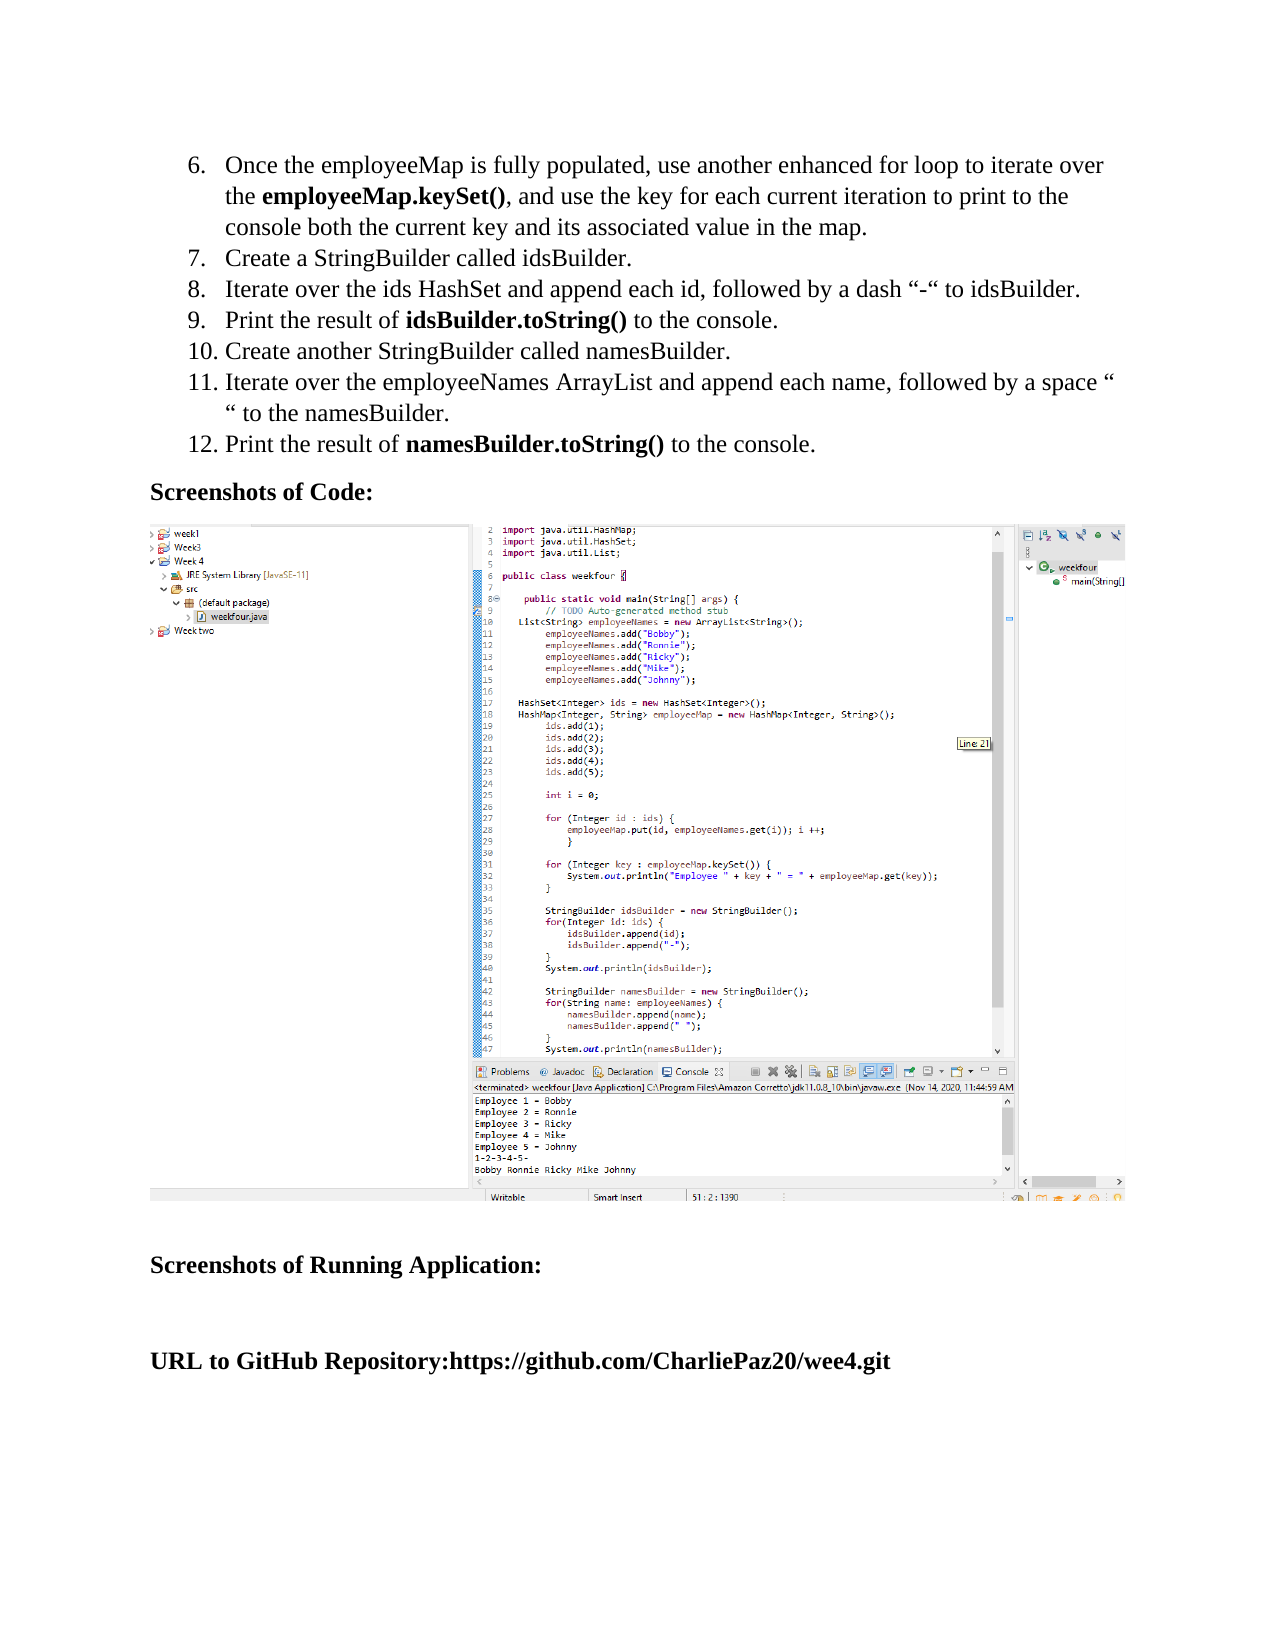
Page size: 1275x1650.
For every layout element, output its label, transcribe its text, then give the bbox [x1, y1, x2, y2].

text Screenshots of Running Application: [150, 1250, 1125, 1279]
list Print the result of namesBuilder.toString() to the console. [187, 429, 1125, 458]
list Create a StringBuilder called idsBuilder. [187, 243, 1125, 272]
list Print the result of idsBuilder.toString() to the console. [187, 305, 1125, 334]
list Create another StringBuilder called namesBuilder. [187, 336, 1125, 365]
list Iterate over the ids HashSet and append each id, followed by a dash “-“ to idsBuilder. [187, 274, 1125, 303]
picture [150, 524, 1125, 1201]
text Screenshots of Code: [150, 477, 1125, 506]
list Iterate over the employeeNames ArrayList and append each name, followed by a space “ “ to the namesBuilder. [187, 367, 1125, 427]
list Once the employeeMap is fully populated, use another enhanced for loop to iterate over the employeeMap.keySet(), and use the key for each current iteration to print to the console both the current key and its associated value in the map. [187, 150, 1125, 241]
text URL to GitHub Repository:https://github.com/CharliePaz20/wee4.git [150, 1346, 1125, 1374]
